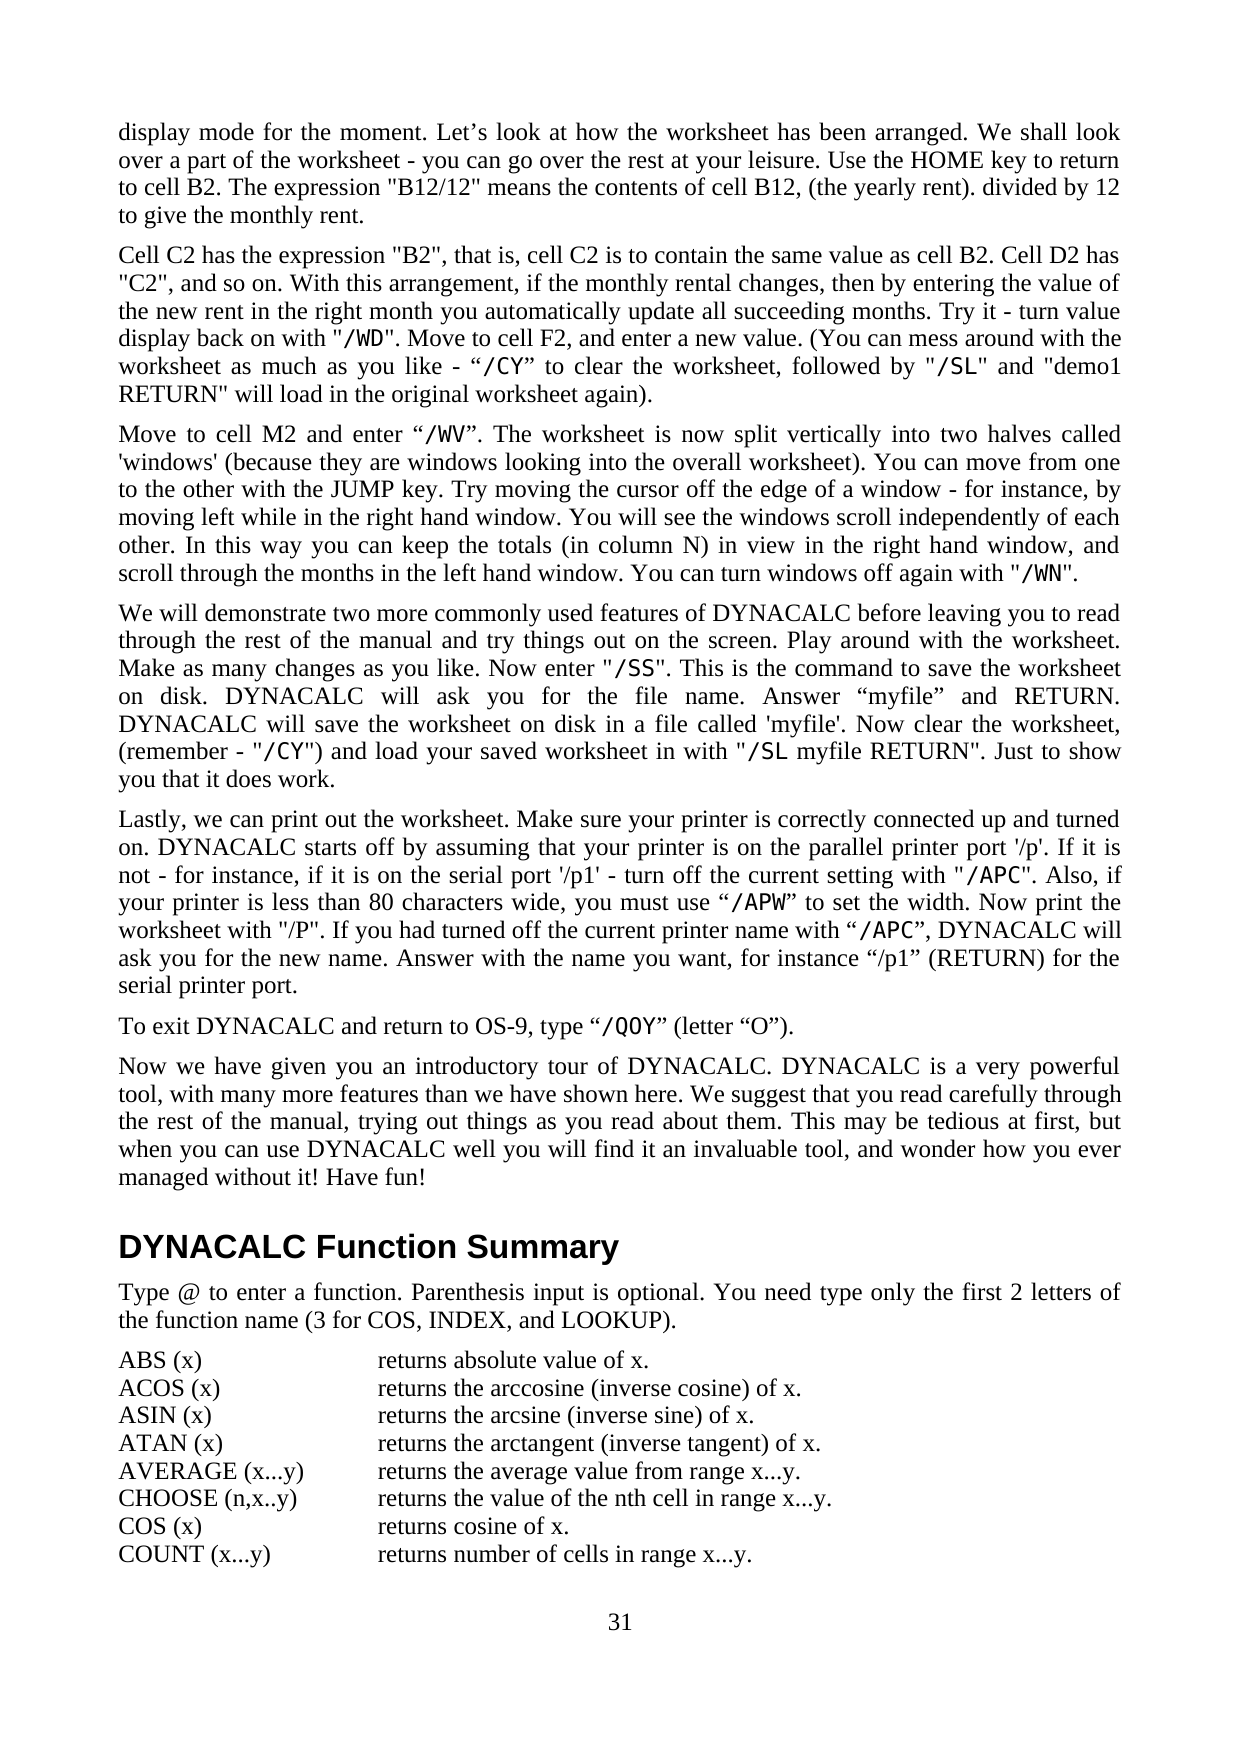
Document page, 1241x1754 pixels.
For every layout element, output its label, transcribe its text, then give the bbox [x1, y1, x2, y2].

table_cell ATAN (x) [118, 1429, 378, 1457]
text Cell C2 has the expression "B2", that is, cell C2 is to contain the same value as cell B2. Cell D2 has "C2", and so on. With this arrangement, if the monthly rental changes, then by entering the value of the new rent in the right month you automatically update all succeeding months. Try it - turn value display back on with "/WD". Move to cell F2, and enter a new value. (You can mess around with the worksheet as much as you like - “/CY” to clear the worksheet, followed by "/SL" and "demo1 RETURN" will load in the original worksheet again). [118, 241, 1122, 408]
text Now we have given you an introductory tour of DYNACALC. DYNACALC is a very powerful tool, with many more features than we have shown here. We suggest that you read carefully through the rest of the manual, trying out things as you read about them. This may be tedious at first, but when you can use DYNACALC well you will find it an invaluable tool, and wonder how you ever managed without it! Have fun! [118, 1052, 1122, 1191]
table_cell returns cosine of x. [378, 1512, 1122, 1540]
table_cell AVERAGE (x...y) [118, 1457, 378, 1484]
text Lastly, we can print out the worksheet. Make sure your printer is correctly connected up and turned on. DYNACALC starts off by assuming that your printer is on the parallel printer port '/p'. If it is not - for instance, if it is on the serial port '/p1' - turn off the current setting with "/APC". Also, if your printer is less than 80 characters wide, you must use “/APW” to set the width. Now print the worksheet with "/P". If you had turned off the current printer name with “/APC”, DYNACALC will ask you for the new name. Answer with the name you want, for instance “/p1” (RETURN) for the serial printer port. [118, 805, 1122, 999]
table_cell returns number of cells in range x...y. [378, 1540, 1122, 1568]
table_cell returns the arcsine (inverse sine) of x. [378, 1401, 1122, 1429]
table_cell ACOS (x) [118, 1374, 378, 1401]
table_header returns absolute value of x. [378, 1346, 1122, 1374]
table_cell COS (x) [118, 1512, 378, 1540]
text To exit DYNACALC and return to OS-9, type “/QOY” (letter “O”). [118, 1012, 1122, 1039]
text Move to cell M2 and enter “/WV”. The worksheet is now split vertically into two halves called 'windows' (because they are windows looking into the overall worksheet). You can move from one to the other with the JUMP key. Try moving the cursor off the edge of a window - for instance, by moving left while in the right hand window. You will see the windows scroll independently of each other. In this way you can keep the totals (in column N) in view in the right hand window, and scroll through the months in the left hand window. You can turn windows off again with "/WN". [118, 420, 1122, 586]
table_cell COUNT (x...y) [118, 1540, 378, 1568]
table_header ABS (x) [118, 1346, 378, 1374]
table_cell returns the average value from range x...y. [378, 1457, 1122, 1484]
text We will demonstrate two more commonly used features of DYNACALC before leaving you to read through the rest of the manual and try things out on the screen. Play around with the worksheet. Make as many changes as you like. Now enter "/SS". This is the command to save the worksheet on disk. DYNACALC will ask you for the file name. Answer “myfile” and RETURN. DYNACALC will save the worksheet on disk in a file called 'myfile'. Now clear the worksheet, (remember - "/CY") and load your saved worksheet in with "/SL myfile RETURN". Just to show you that it does work. [118, 599, 1122, 793]
table_cell returns the value of the nth cell in range x...y. [378, 1485, 1122, 1512]
text Type @ to enter a function. Parenthesis input is optional. You need type only the first 2 letters of the function name (3 for COS, INDEX, and LOOKUP). [118, 1278, 1122, 1333]
table_cell returns the arctangent (inverse tangent) of x. [378, 1429, 1122, 1457]
table_cell ASIN (x) [118, 1401, 378, 1429]
text display mode for the moment. Let’s look at how the worksheet has been arranged. We shall look over a part of the worksheet - you can go over the rest at your leisure. Use the HOME key to return to cell B2. The expression "B12/12" means the contents of cell B12, (the yearly rent). divided by 12 to give the monthly rent. [118, 118, 1122, 229]
table_cell returns the arccosine (inverse cosine) of x. [378, 1374, 1122, 1401]
subtitle DYNACALC Function Summary [118, 1228, 1122, 1266]
table_cell CHOOSE (n,x..y) [118, 1485, 378, 1512]
